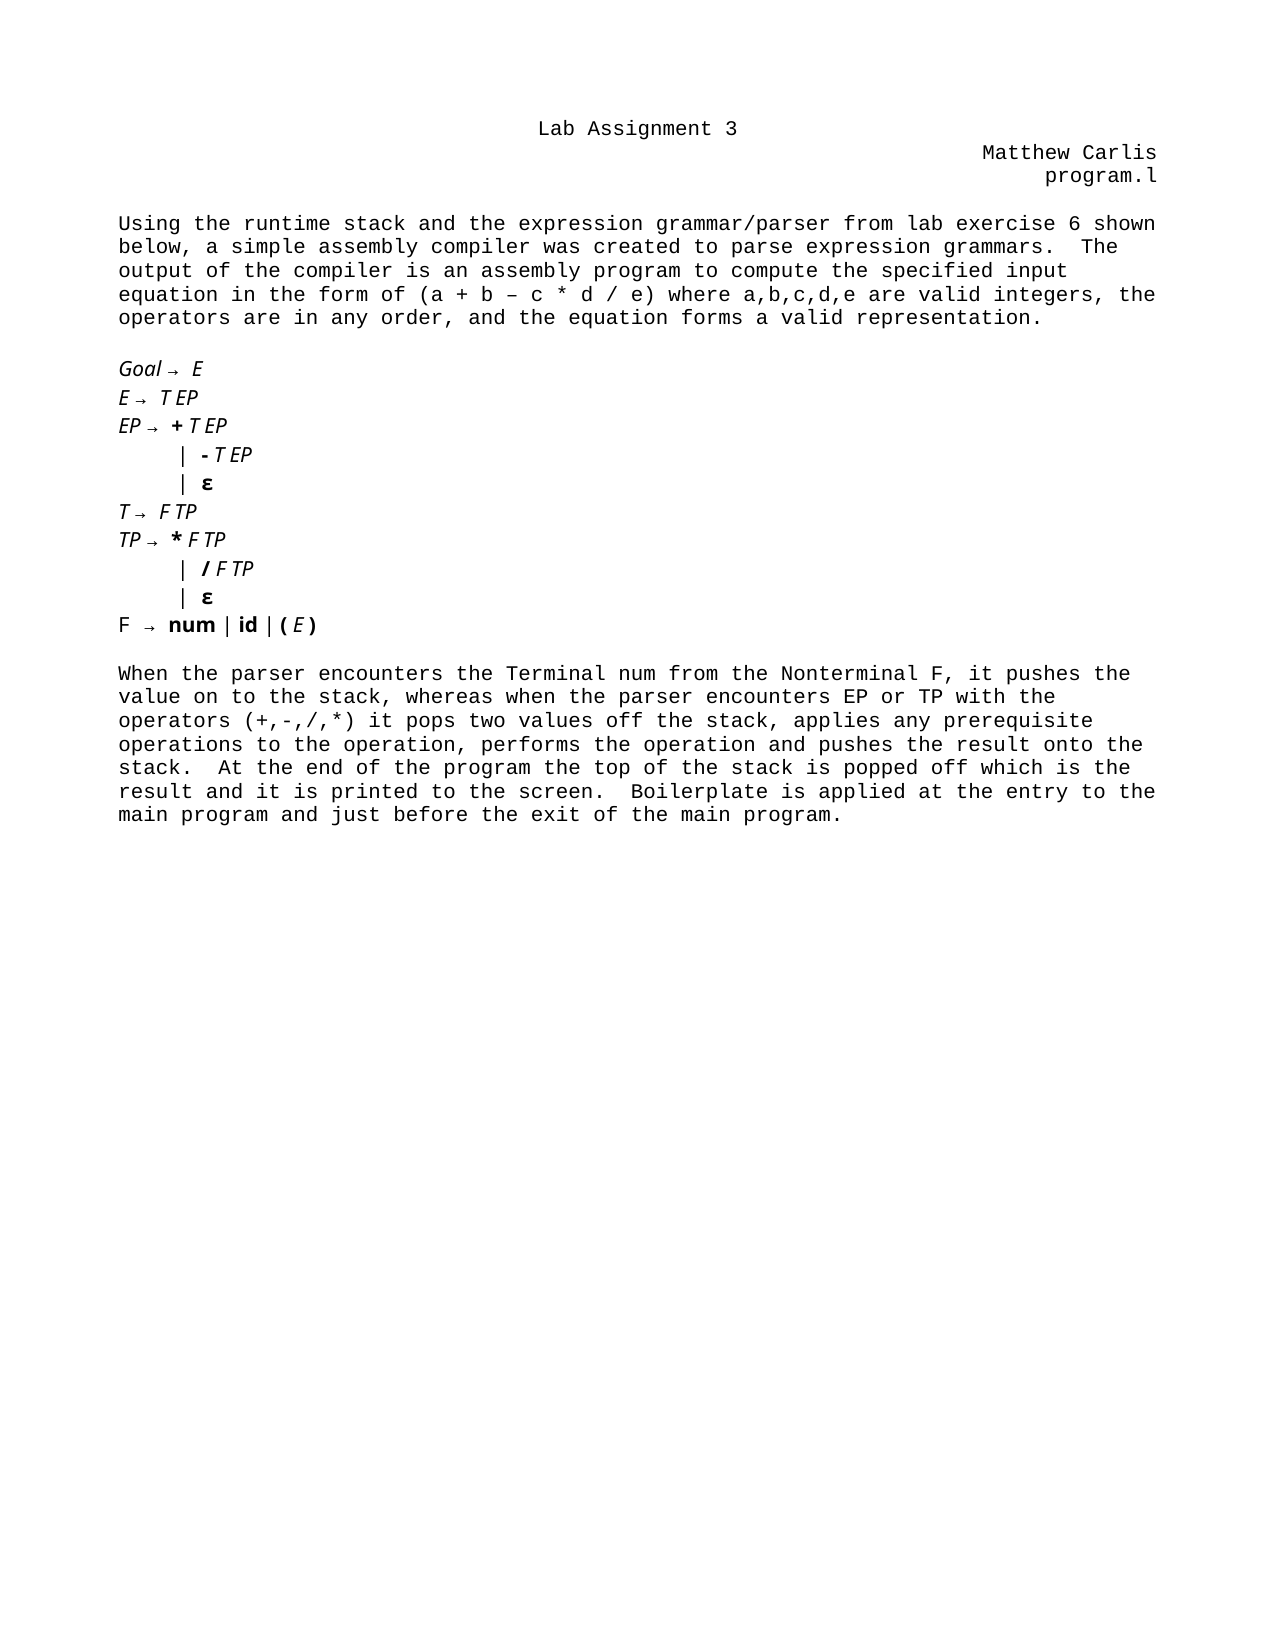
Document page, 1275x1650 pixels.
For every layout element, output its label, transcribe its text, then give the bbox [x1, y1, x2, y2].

text program.l [118, 165, 1157, 189]
text Goal → E [118, 354, 1157, 383]
text | / F TP [118, 554, 1157, 582]
text Using the runtime stack and the expression grammar/parser from lab exercise 6 shown below, a simple assembly compiler was created to parse expression grammars. The output of the compiler is an assembly program to compute the specified input equation in the form of (a + b – c * d / e) where a,b,c,d,e are valid integers, the operators are in any order, and the equation forms a valid representation. [118, 213, 1157, 331]
text | ε [118, 468, 1157, 497]
text T → F TP [118, 497, 1157, 525]
text TP → * F TP [118, 525, 1157, 554]
text E → T EP [118, 383, 1157, 411]
text EP → + T EP [118, 411, 1157, 440]
text Lab Assignment 3 [118, 118, 1157, 142]
text When the parser encounters the Terminal num from the Nonterminal F, it pushes the value on to the stack, whereas when the parser encounters EP or TP with the operators (+,-,/,*) it pops two values off the stack, applies any prerequisite operations to the operation, performs the operation and pushes the result onto the stack. At the end of the program the top of the stack is popped off which is the result and it is printed to the screen. Boilerplate is applied at the entry to the main program and just before the exit of the main program. [118, 663, 1157, 828]
text | ε [118, 582, 1157, 611]
text Matthew Carlis [118, 142, 1157, 165]
text F → num | id | ( E ) [118, 611, 1157, 639]
text | - T EP [118, 440, 1157, 468]
